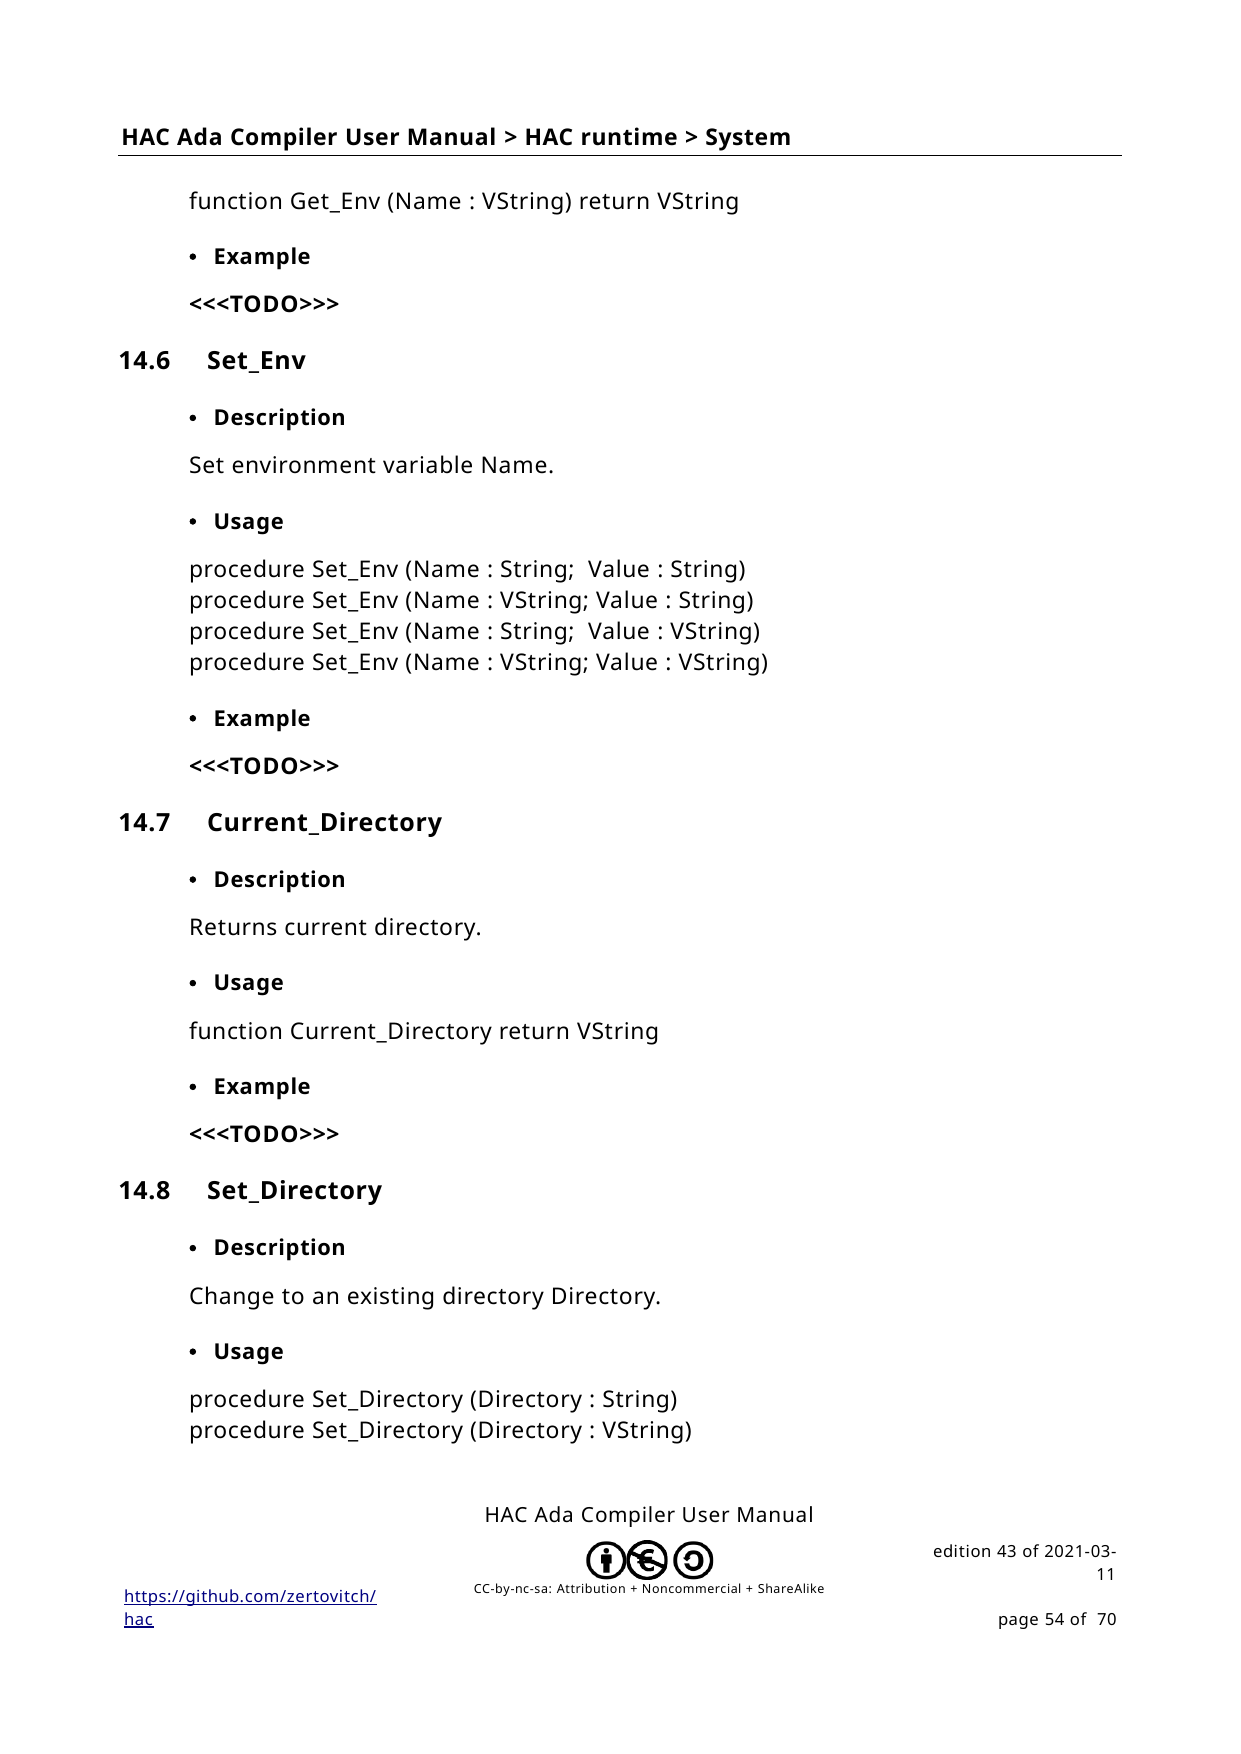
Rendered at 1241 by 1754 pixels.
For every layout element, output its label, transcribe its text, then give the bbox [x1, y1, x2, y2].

subtitle Example [189, 239, 1122, 271]
subtitle Description [189, 401, 1122, 432]
subtitle Current_Directory [118, 804, 1122, 838]
text Set environment variable Name. [189, 449, 1122, 481]
subtitle Example [189, 1069, 1122, 1101]
picture [672, 1540, 714, 1580]
subtitle Example [189, 701, 1122, 732]
text procedure Set_Directory (Directory : VString) [189, 1414, 1122, 1445]
text Change to an existing directory Directory. [189, 1280, 1122, 1311]
text function Current_Directory return VString [189, 1015, 1122, 1046]
text procedure Set_Env (Name : String; Value : VString) [189, 615, 1122, 646]
text procedure Set_Env (Name : VString; Value : String) [189, 584, 1122, 615]
subtitle Set_Env [118, 343, 1122, 377]
text procedure Set_Env (Name : String; Value : String) [189, 553, 1122, 584]
text Returns current directory. [189, 911, 1122, 942]
text <<<TODO>>> [189, 1118, 1122, 1149]
subtitle Usage [189, 1334, 1122, 1366]
picture [585, 1540, 668, 1580]
subtitle Usage [189, 504, 1122, 535]
text <<<TODO>>> [189, 750, 1122, 781]
subtitle Description [189, 1231, 1122, 1262]
text procedure Set_Directory (Directory : String) [189, 1383, 1122, 1414]
subtitle Description [189, 862, 1122, 893]
subtitle Set_Directory [118, 1173, 1122, 1207]
text procedure Set_Env (Name : VString; Value : VString) [189, 646, 1122, 677]
text function Get_Env (Name : VString) return VString [189, 184, 1122, 216]
text <<<TODO>>> [189, 288, 1122, 319]
subtitle Usage [189, 966, 1122, 997]
